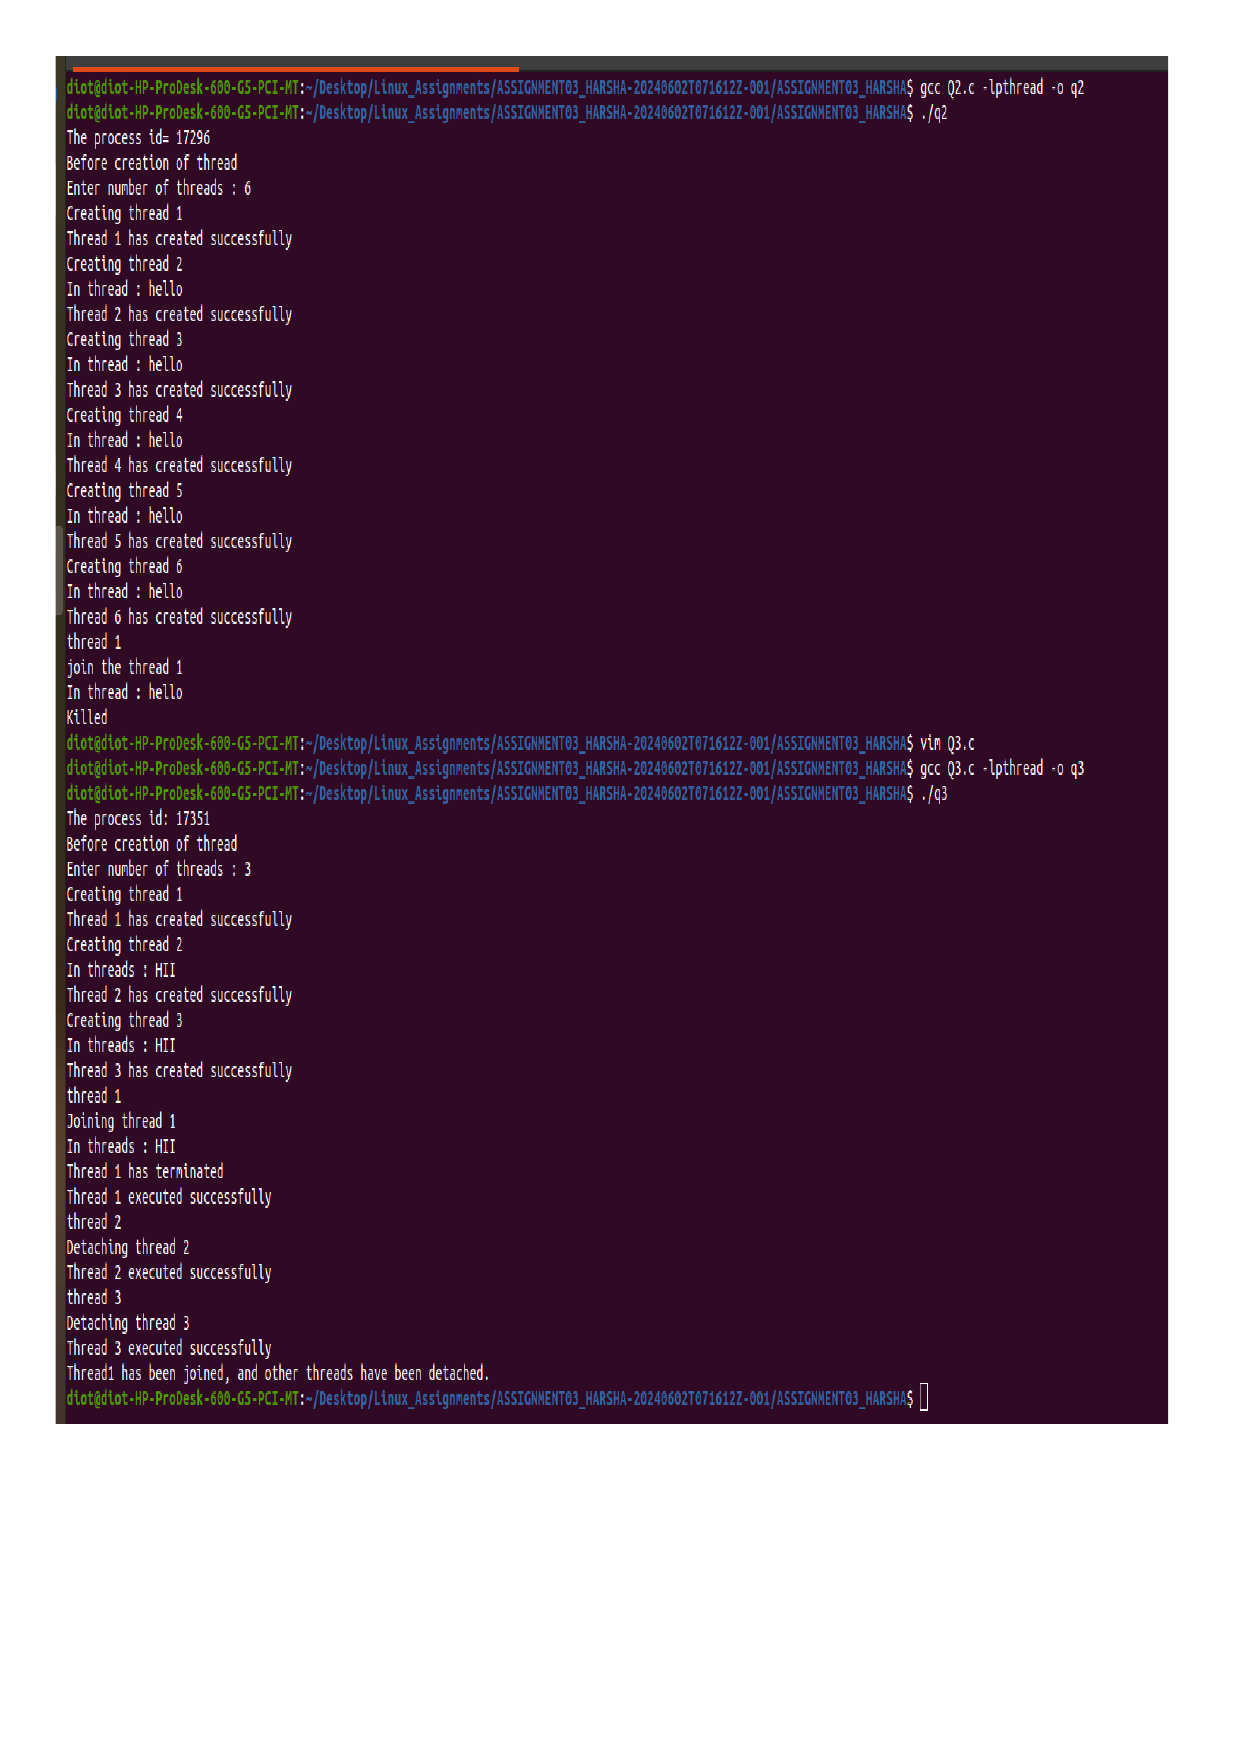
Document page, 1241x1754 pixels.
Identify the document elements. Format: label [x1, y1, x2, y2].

picture [55, 56, 1169, 1424]
